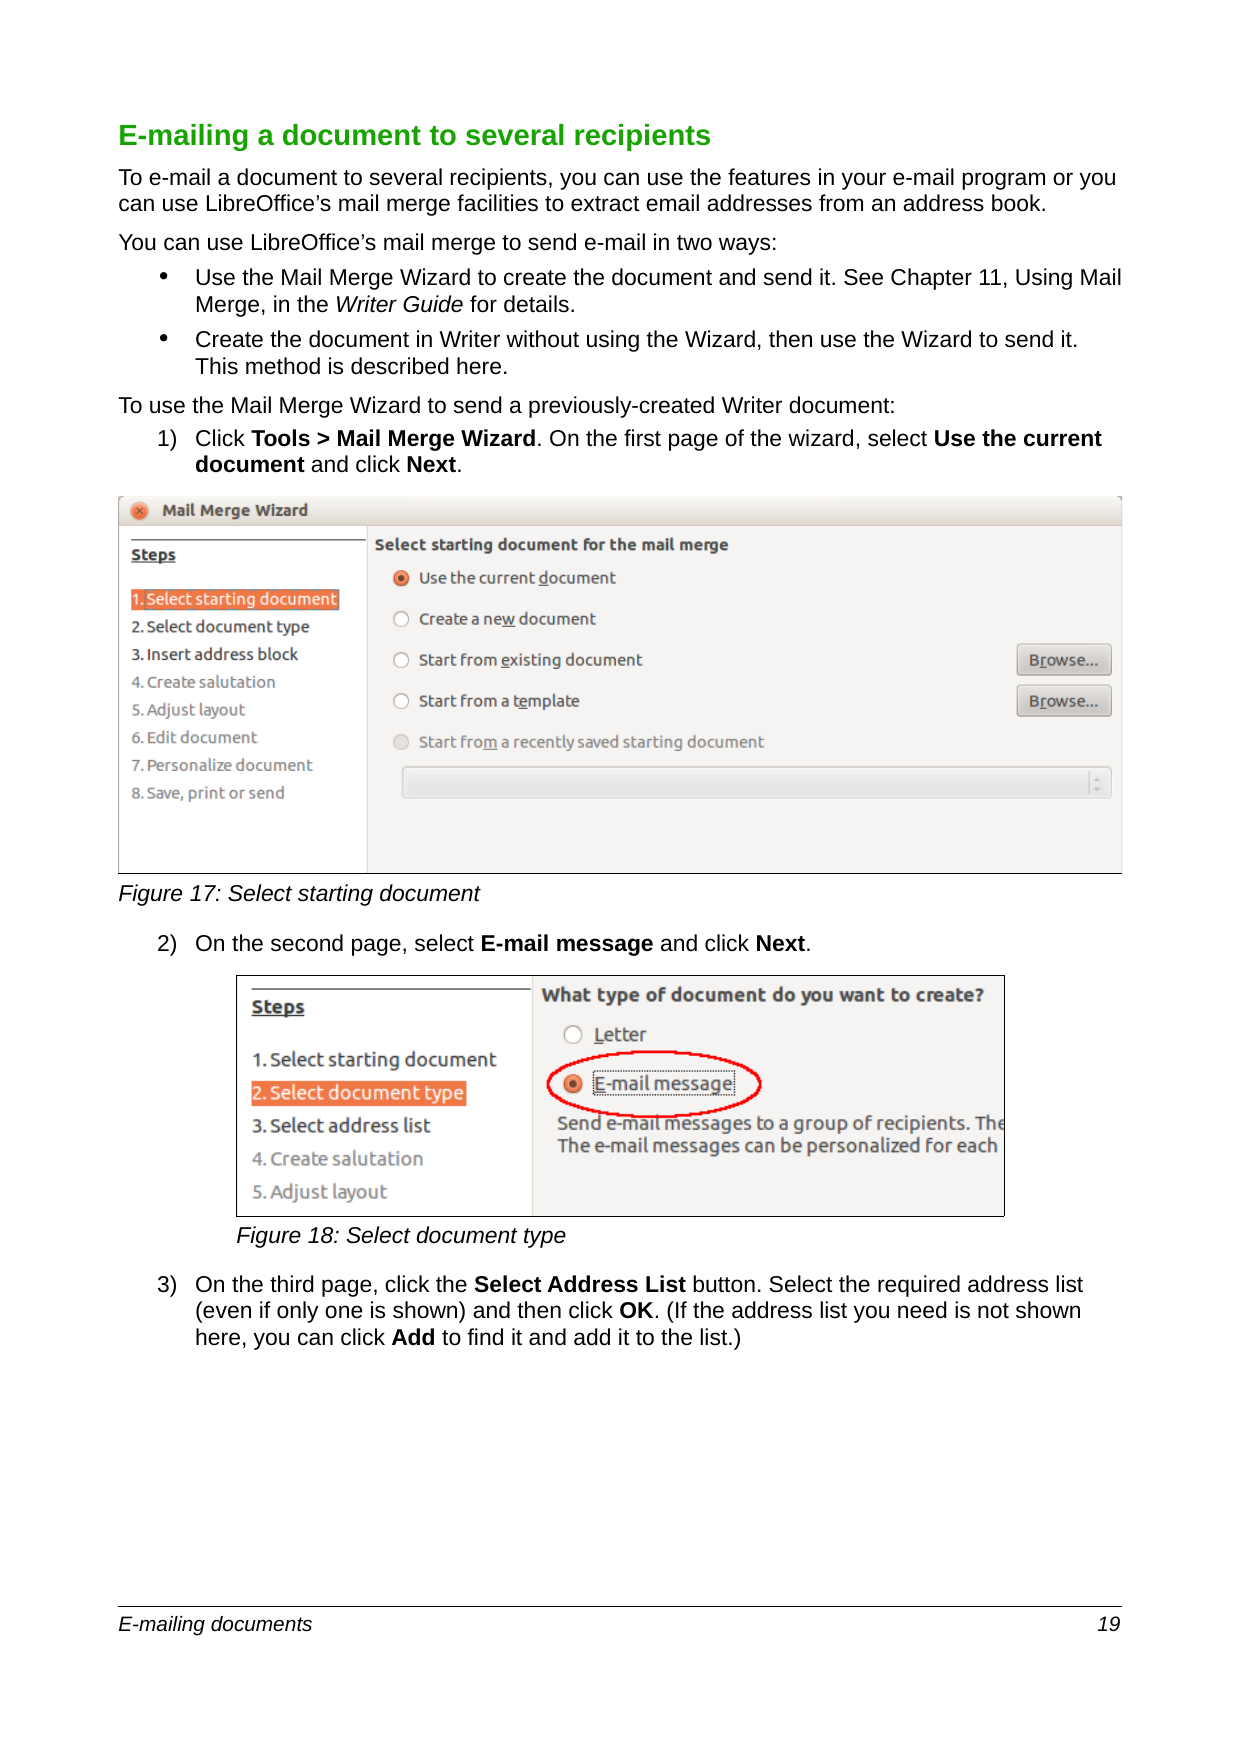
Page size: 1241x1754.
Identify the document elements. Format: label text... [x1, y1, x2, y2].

list Create the document in Writer without using the Wizard, then use the Wizard to send it. This method is described here. [156, 324, 1122, 379]
text To e-mail a document to several recipients, you can use the features in your e-mail program or you can use LibreOffice’s mail merge facilities to extract email addresses from an address book. [118, 164, 1122, 217]
list To use the Mail Merge Wizard to send a previously-created Writer document: [118, 392, 1122, 418]
list You can use LibreOffice’s mail merge to send e-mail in two ways: [118, 229, 1122, 256]
text Figure 17: Select starting document [118, 879, 1122, 906]
subtitle E-mailing a document to several recipients [118, 118, 1122, 152]
picture [237, 976, 1004, 1216]
list On the second page, select E-mail message and click Next. [177, 930, 1122, 956]
list On the third page, click the Select Address List button. Select the required address list (even if only one is shown) and then click OK. (If the address list you need is not shown here, you can click Add to find it and add it to the list.) [177, 1271, 1122, 1350]
list Click Tools > Mail Merge Wizard. On the first page of the wizard, select Use the current document and click Next. [177, 424, 1122, 477]
picture [118, 496, 1123, 873]
text Figure 18: Select document type [236, 1222, 1004, 1248]
list Use the Mail Merge Wizard to create the document and send it. See Chapter 11, Using Mail Merge, in the Writer Guide for details. [156, 262, 1134, 318]
